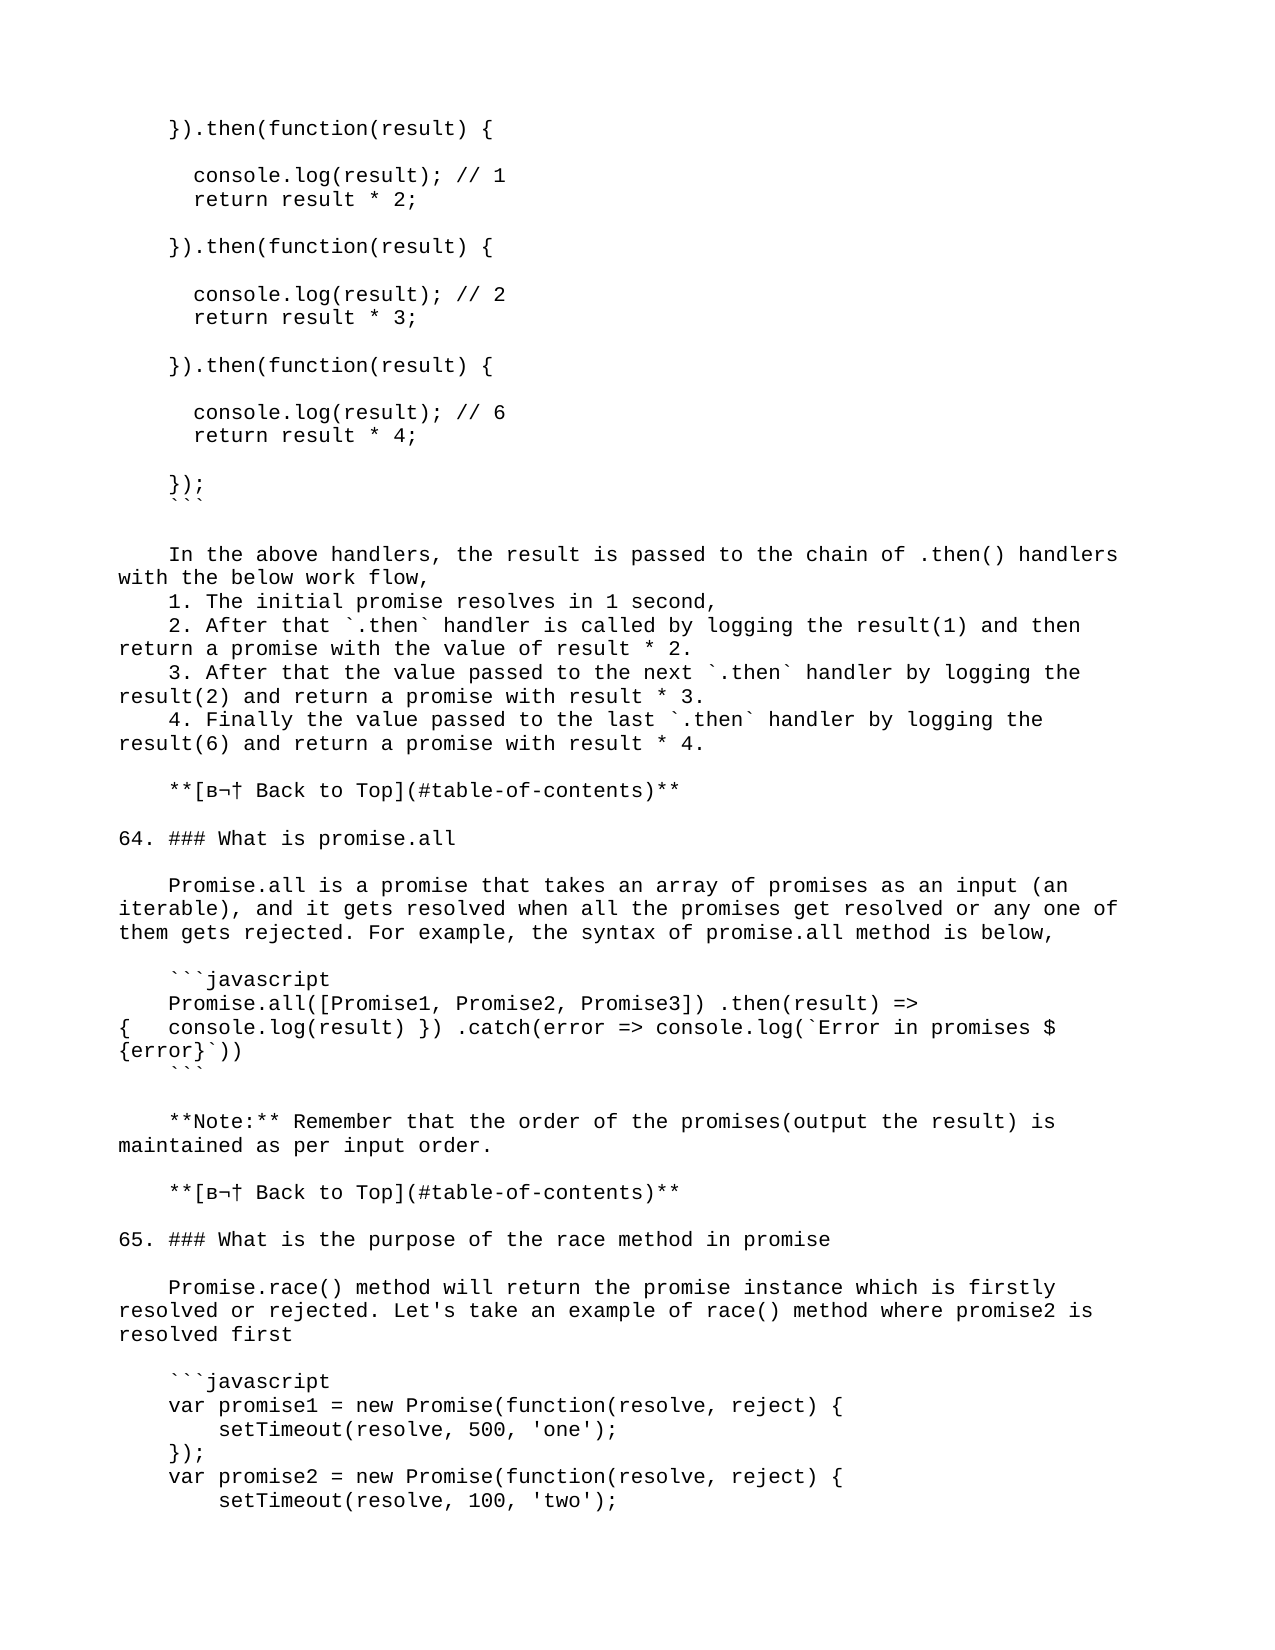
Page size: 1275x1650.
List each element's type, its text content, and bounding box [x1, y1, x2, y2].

text return result * 2; [118, 189, 1157, 213]
text ``` [118, 1064, 1157, 1088]
text ```javascript [118, 1371, 1157, 1395]
text 1. The initial promise resolves in 1 second, [118, 591, 1157, 615]
text In the above handlers, the result is passed to the chain of .then() handlers with the below work flow, [118, 544, 1157, 591]
text console.log(result); // 6 [118, 402, 1157, 426]
text 64. ### What is promise.all [118, 827, 1157, 851]
text Promise.all is a promise that takes an array of promises as an input (an iterable), and it gets resolved when all the promises get resolved or any one of them gets rejected. For example, the syntax of promise.all method is below, [118, 875, 1157, 946]
text var promise1 = new Promise(function(resolve, reject) { [118, 1395, 1157, 1419]
text return result * 4; [118, 426, 1157, 449]
text Promise.all([Promise1, Promise2, Promise3]) .then(result) => { console.log(result) }) .catch(error => console.log(`Error in promises ${error}`)) [118, 993, 1157, 1064]
text ```javascript [118, 969, 1157, 993]
text ``` [118, 496, 1157, 520]
text 4. Finally the value passed to the last `.then` handler by logging the result(6) and return a promise with result * 4. [118, 709, 1157, 757]
text **[в¬† Back to Top](#table-of-contents)** [118, 1182, 1157, 1206]
text }).then(function(result) { [118, 118, 1157, 142]
text }); [118, 473, 1157, 496]
text 65. ### What is the purpose of the race method in promise [118, 1229, 1157, 1253]
text 3. After that the value passed to the next `.then` handler by logging the result(2) and return a promise with result * 3. [118, 662, 1157, 709]
text setTimeout(resolve, 500, 'one'); [118, 1419, 1157, 1442]
text console.log(result); // 2 [118, 284, 1157, 307]
text }).then(function(result) { [118, 236, 1157, 260]
text }).then(function(result) { [118, 354, 1157, 378]
text **Note:** Remember that the order of the promises(output the result) is maintained as per input order. [118, 1111, 1157, 1158]
text **[в¬† Back to Top](#table-of-contents)** [118, 780, 1157, 804]
text return result * 3; [118, 307, 1157, 331]
text console.log(result); // 1 [118, 165, 1157, 189]
text var promise2 = new Promise(function(resolve, reject) { [118, 1466, 1157, 1489]
text setTimeout(resolve, 100, 'two'); [118, 1489, 1157, 1513]
text 2. After that `.then` handler is called by logging the result(1) and then return a promise with the value of result * 2. [118, 615, 1157, 662]
text }); [118, 1442, 1157, 1466]
text Promise.race() method will return the promise instance which is firstly resolved or rejected. Let's take an example of race() method where promise2 is resolved first [118, 1277, 1157, 1348]
